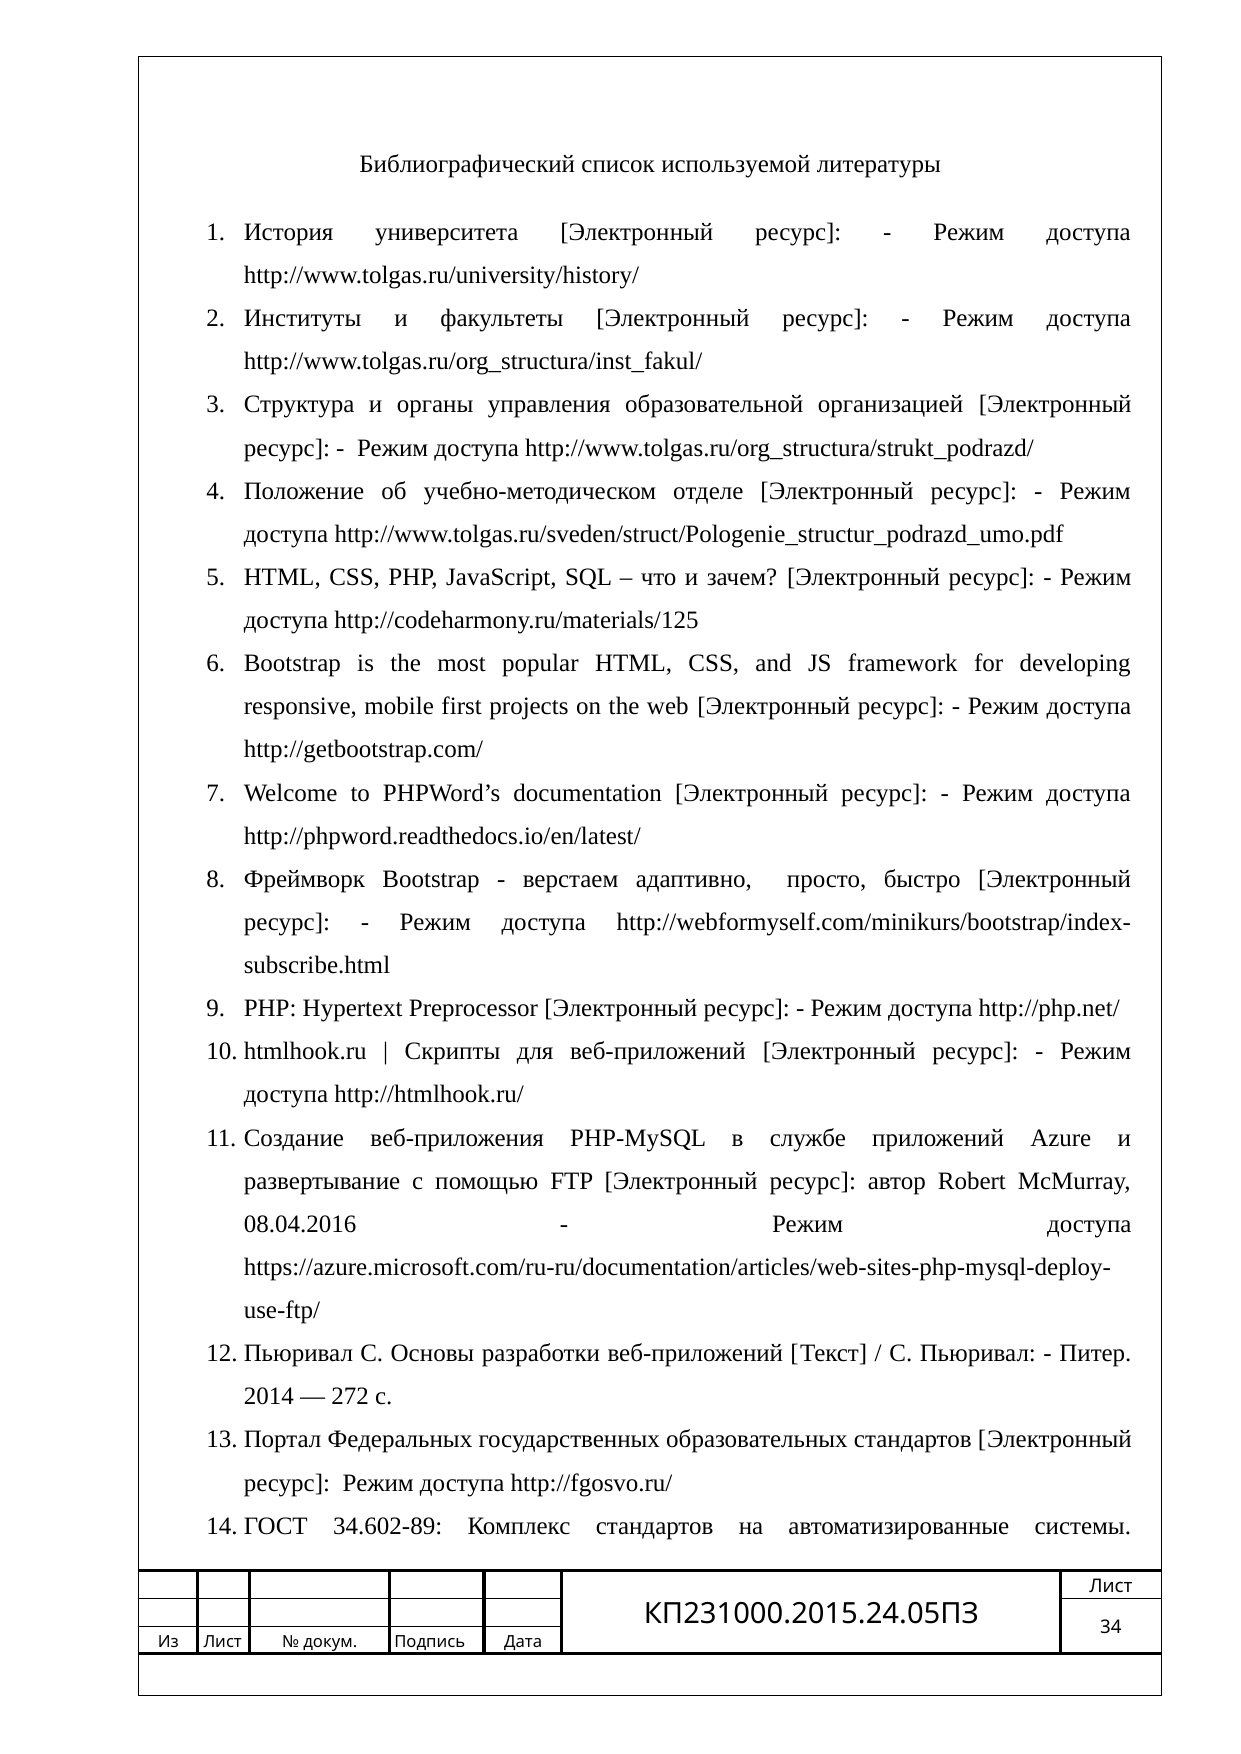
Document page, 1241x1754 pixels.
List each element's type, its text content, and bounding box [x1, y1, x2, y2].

list Bootstrap is the most popular HTML, CSS, and JS framework for developing responsive, mobile first projects on the web [Электронный ресурс]: - Режим доступа http://getbootstrap.com/ [206, 648, 1132, 763]
list Положение об учебно-методическом отделе [Электронный ресурс]: - Режим доступа http://www.tolgas.ru/sveden/struct/Pologenie_structur_podrazd_umo.pdf [206, 476, 1132, 548]
list Пьюривал С. Основы разработки веб-приложений [Текст] / С. Пьюривал: - Питер. 2014 — 272 с. [206, 1338, 1132, 1410]
list PHP: Hypertext Preprocessor [Электронный ресурс]: - Режим доступа http://php.net/ [206, 993, 1132, 1022]
list Фреймворк Bootstrap - верстаем адаптивно, просто, быстро [Электронный ресурс]: - Режим доступа http://webformyself.com/minikurs/bootstrap/index-subscribe.html [206, 864, 1132, 979]
list htmlhook.ru | Скрипты для веб-приложений [Электронный ресурс]: - Режим доступа http://htmlhook.ru/ [206, 1036, 1132, 1108]
list HTML, CSS, PHP, JavaScript, SQL – что и зачем? [Электронный ресурс]: - Режим доступа http://codeharmony.ru/materials/125 [206, 562, 1132, 634]
list ГОСТ 34.602-89: Комплекс стандартов на автоматизированные системы. [206, 1511, 1132, 1539]
list Welcome to PHPWord’s documentation [Электронный ресурс]: - Режим доступа http://phpword.readthedocs.io/en/latest/ [206, 778, 1132, 849]
list Структура и органы управления образовательной организацией [Электронный ресурс]: - Режим доступа http://www.tolgas.ru/org_structura/strukt_podrazd/ [206, 389, 1132, 461]
list Институты и факультеты [Электронный ресурс]: - Режим доступа http://www.tolgas.ru/org_structura/inst_fakul/ [206, 303, 1132, 375]
subtitle Библиографический список используемой литературы [168, 149, 1132, 178]
list Портал Федеральных государственных образовательных стандартов [Электронный ресурс]: Режим доступа http://fgosvo.ru/ [206, 1424, 1132, 1496]
list История университета [Электронный ресурс]: - Режим доступа http://www.tolgas.ru/university/history/ [206, 217, 1132, 289]
list Создание веб-приложения PHP-MySQL в службе приложений Azure и развертывание с помощью FTP [Электронный ресурс]: автор Robert McMurray, 08.04.2016 - Режим доступа https://azure.microsoft.com/ru-ru/documentation/articles/web-sites-php-mysql-deploy-use-ftp/ [206, 1123, 1132, 1324]
